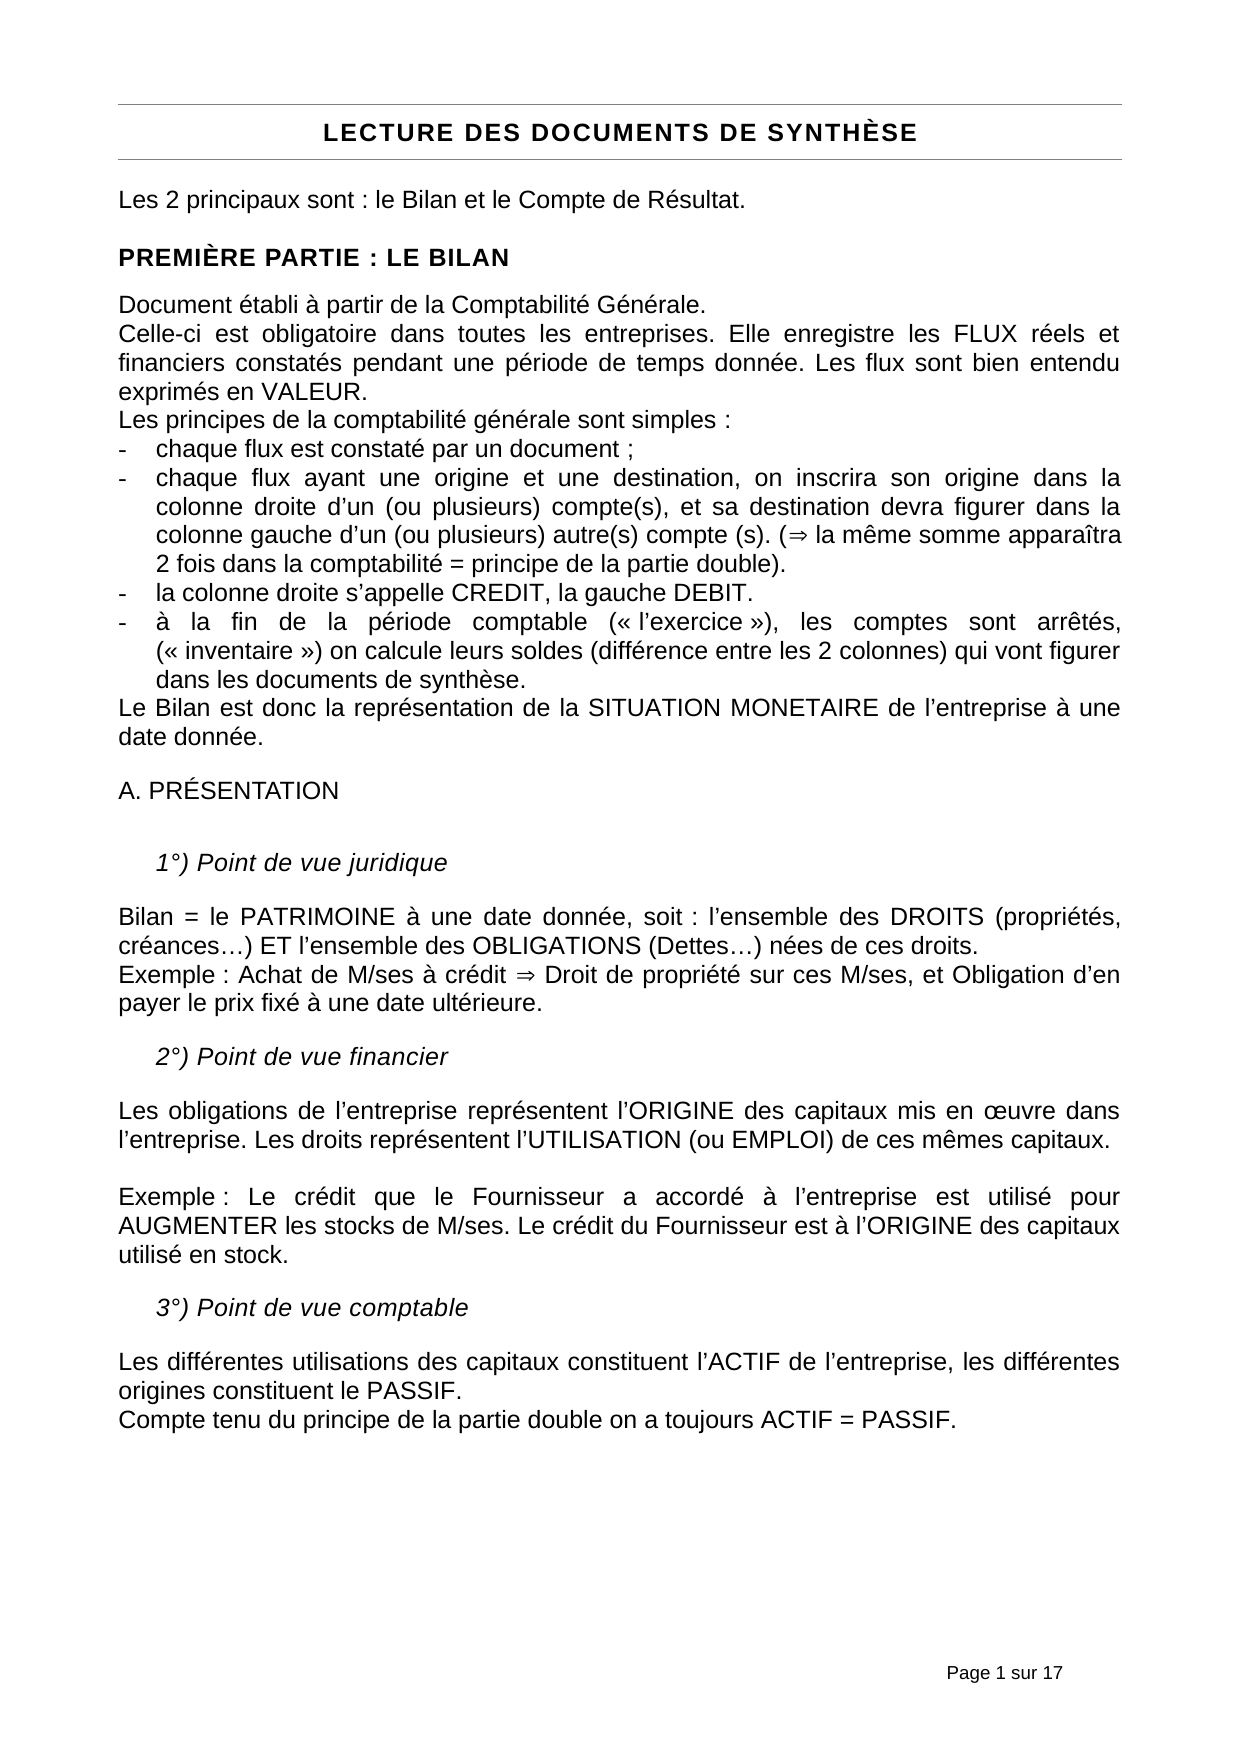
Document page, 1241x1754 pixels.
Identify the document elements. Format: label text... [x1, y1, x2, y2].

text Exemple : Achat de M/ses à crédit  Droit de propriété sur ces M/ses, et Obligation d’en payer le prix fixé à une date ultérieure. [118, 959, 1122, 1017]
text Compte tenu du principe de la partie double on a toujours ACTIF = PASSIF. [118, 1405, 1122, 1433]
list à la fin de la période comptable (« l’exercice »), les comptes sont arrêtés, (« inventaire ») on calcule leurs soldes (différence entre les 2 colonnes) qui vont figurer dans les documents de synthèse. [118, 607, 1122, 693]
subtitle 2°) Point de vue financier [156, 1042, 1122, 1071]
subtitle 3°) Point de vue comptable [156, 1293, 1122, 1322]
subtitle 1°) Point de vue juridique [156, 848, 1122, 877]
text Document établi à partir de la Comptabilité Générale. [118, 290, 1122, 319]
list chaque flux ayant une origine et une destination, on inscrira son origine dans la colonne droite d’un (ou plusieurs) compte(s), et sa destination devra figurer dans la colonne gauche d’un (ou plusieurs) autre(s) compte (s). ( la même somme apparaîtra 2 fois dans la comptabilité = principe de la partie double). [118, 463, 1122, 578]
subtitle Première Partie : LE BILAN [118, 243, 1122, 272]
text Les 2 principaux sont : le Bilan et le Compte de Résultat. [118, 185, 1122, 214]
subtitle Lecture des documents de synthèse [118, 105, 1122, 159]
text Le Bilan est donc la représentation de la SITUATION MONETAIRE de l’entreprise à une date donnée. [118, 693, 1122, 751]
text Les différentes utilisations des capitaux constituent l’ACTIF de l’entreprise, les différentes origines constituent le PASSIF. [118, 1347, 1122, 1405]
list la colonne droite s’appelle CREDIT, la gauche DEBIT. [118, 578, 1122, 607]
text Celle-ci est obligatoire dans toutes les entreprises. Elle enregistre les FLUX réels et financiers constatés pendant une période de temps donnée. Les flux sont bien entendu exprimés en VALEUR. [118, 319, 1122, 405]
text Les obligations de l’entreprise représentent l’ORIGINE des capitaux mis en œuvre dans l’entreprise. Les droits représentent l’UTILISATION (ou EMPLOI) de ces mêmes capitaux. [118, 1096, 1122, 1153]
subtitle A. Présentation [118, 776, 1122, 804]
text Exemple : Le crédit que le Fournisseur a accordé à l’entreprise est utilisé pour AUGMENTER les stocks de M/ses. Le crédit du Fournisseur est à l’ORIGINE des capitaux utilisé en stock. [118, 1182, 1122, 1268]
text Les principes de la comptabilité générale sont simples : [118, 405, 1122, 434]
list chaque flux est constaté par un document ; [118, 434, 1122, 463]
text Bilan = le PATRIMOINE à une date donnée, soit : l’ensemble des DROITS (propriétés, créances…) ET l’ensemble des OBLIGATIONS (Dettes…) nées de ces droits. [118, 902, 1122, 959]
